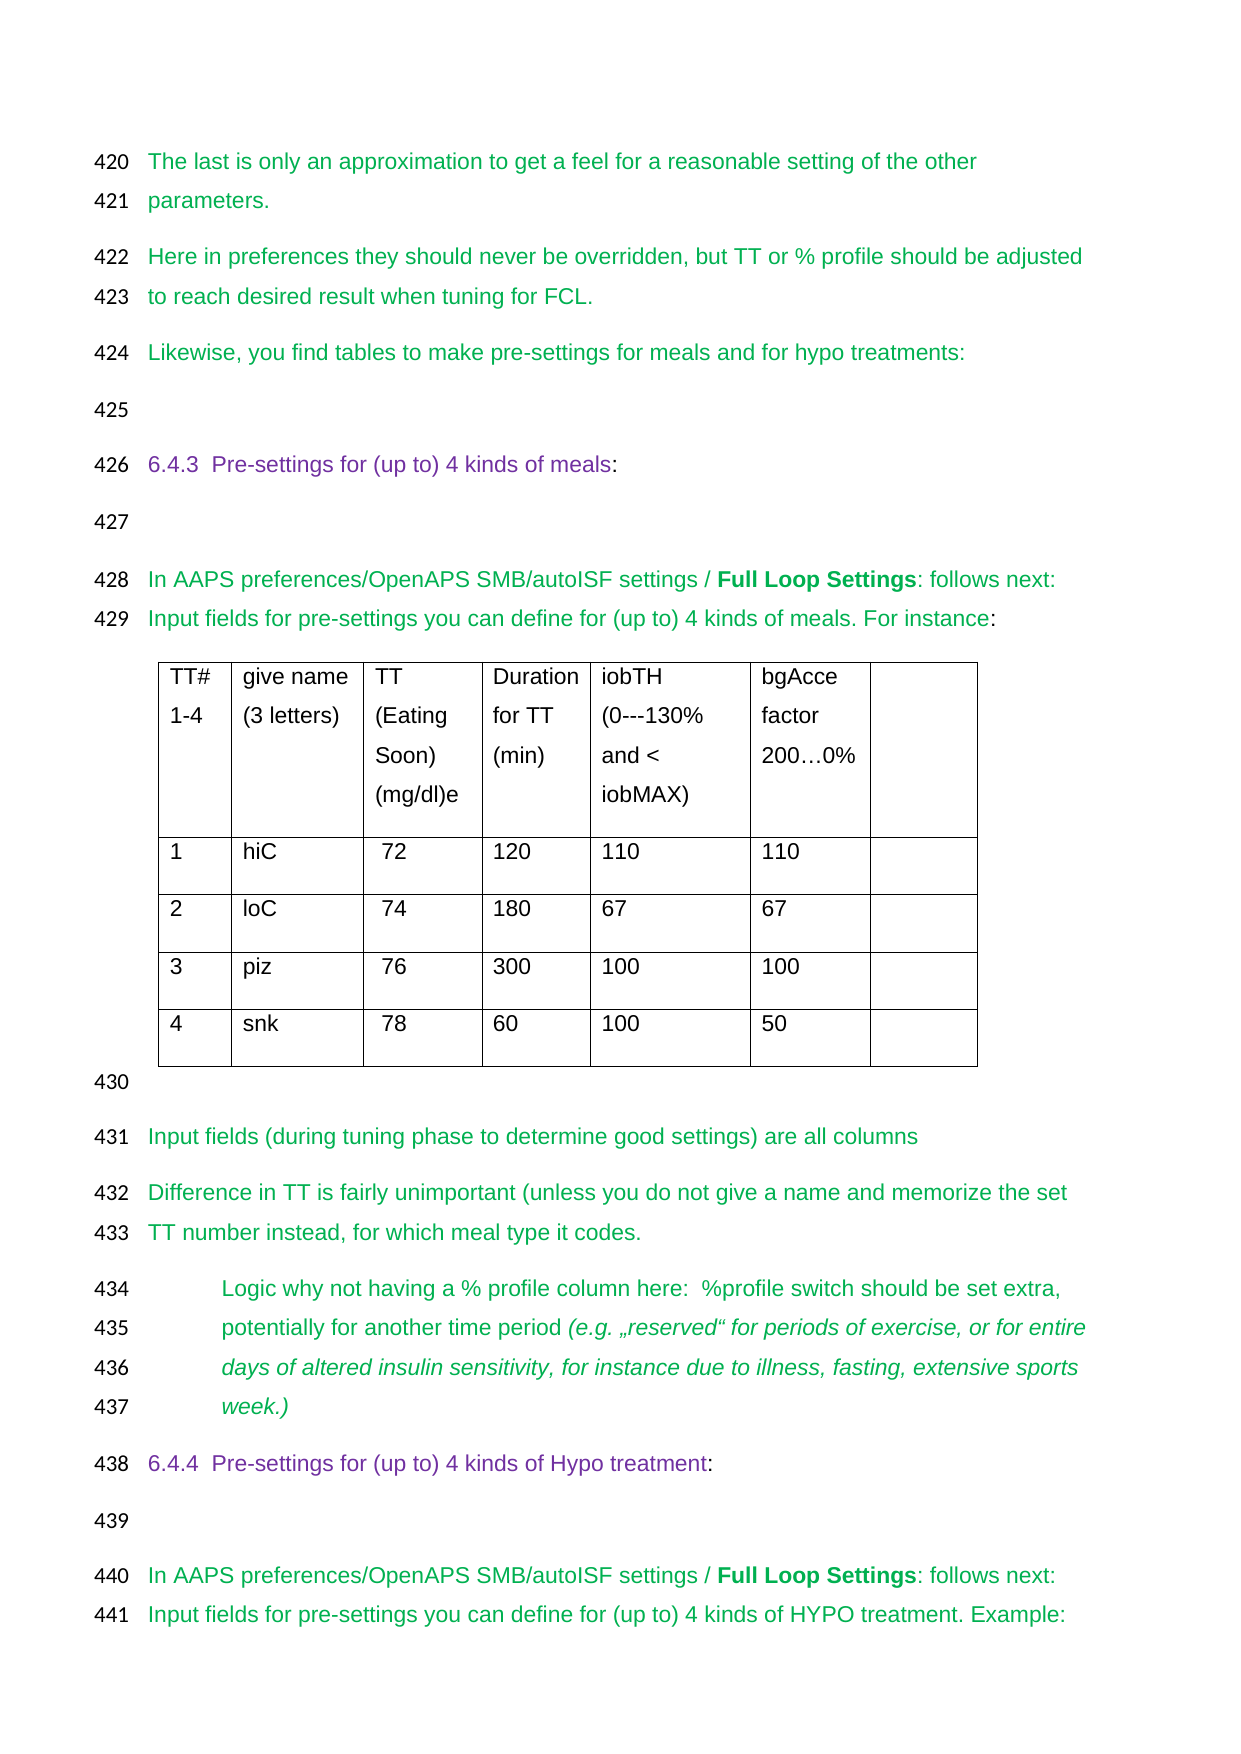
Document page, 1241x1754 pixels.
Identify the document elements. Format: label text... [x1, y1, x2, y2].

table_cell [871, 953, 977, 1009]
table_header bgAcce factor 200…0% [751, 663, 870, 837]
table_cell piz [232, 953, 363, 1009]
text The last is only an approximation to get a feel for a reasonable setting of the other parameters. [148, 148, 1093, 213]
table_header iobTH (0---130% and < iobMAX) [591, 663, 750, 837]
table_cell 100 [591, 1010, 750, 1066]
table_cell 100 [751, 953, 870, 1009]
text Logic why not having a % profile column here: %profile switch should be set extra, potentially for another time period (e.g. „reserved“ for periods of exercise, or for entire days of altered insulin sensitivity, for instance due to illness, fasting, extensive sports week.) [221, 1275, 1093, 1420]
table_cell 4 [159, 1010, 231, 1066]
table_header give name (3 letters) [232, 663, 363, 837]
table_cell 120 [483, 838, 590, 894]
table_cell [871, 1010, 977, 1066]
text 6.4.3 Pre-settings for (up to) 4 kinds of meals: [148, 451, 1093, 477]
table_cell [871, 838, 977, 894]
text Difference in TT is fairly unimportant (unless you do not give a name and memorize the set TT number instead, for which meal type it codes. [148, 1179, 1093, 1245]
table_cell 67 [591, 895, 750, 952]
table_header Duration for TT (min) [483, 663, 590, 837]
table_header TT# 1-4 [159, 663, 231, 837]
table_cell 2 [159, 895, 231, 952]
text Likewise, you find tables to make pre-settings for meals and for hypo treatments: [148, 339, 1093, 365]
text 6.4.4 Pre-settings for (up to) 4 kinds of Hypo treatment: [148, 1449, 1093, 1476]
table_cell 3 [159, 953, 231, 1009]
table_cell loC [232, 895, 363, 952]
table_cell 180 [483, 895, 590, 952]
table_cell hiC [232, 838, 363, 894]
text Input fields (during tuning phase to determine good settings) are all columns [148, 1123, 1093, 1149]
table_cell 50 [751, 1010, 870, 1066]
table_header TT (Eating Soon) (mg/dl)e [364, 663, 482, 837]
table_cell 300 [483, 953, 590, 1009]
table_cell 110 [591, 838, 750, 894]
table_cell 74 [364, 895, 482, 952]
table_cell 110 [751, 838, 870, 894]
table_cell 72 [364, 838, 482, 894]
table_cell snk [232, 1010, 363, 1066]
text In AAPS preferences/OpenAPS SMB/autoISF settings / Full Loop Settings: follows next: Input fields for pre-settings you can define for (up to) 4 kinds of meals. For instance: [148, 566, 1093, 632]
text In AAPS preferences/OpenAPS SMB/autoISF settings / Full Loop Settings: follows next: Input fields for pre-settings you can define for (up to) 4 kinds of HYPO treatment. Example: [148, 1562, 1093, 1628]
table_cell 100 [591, 953, 750, 1009]
table_cell 78 [364, 1010, 482, 1066]
table_cell 76 [364, 953, 482, 1009]
table_cell 60 [483, 1010, 590, 1066]
table_cell 1 [159, 838, 231, 894]
table_cell [871, 895, 977, 952]
table_header [871, 663, 977, 837]
table_cell 67 [751, 895, 870, 952]
text Here in preferences they should never be overridden, but TT or % profile should be adjusted to reach desired result when tuning for FCL. [148, 243, 1093, 309]
